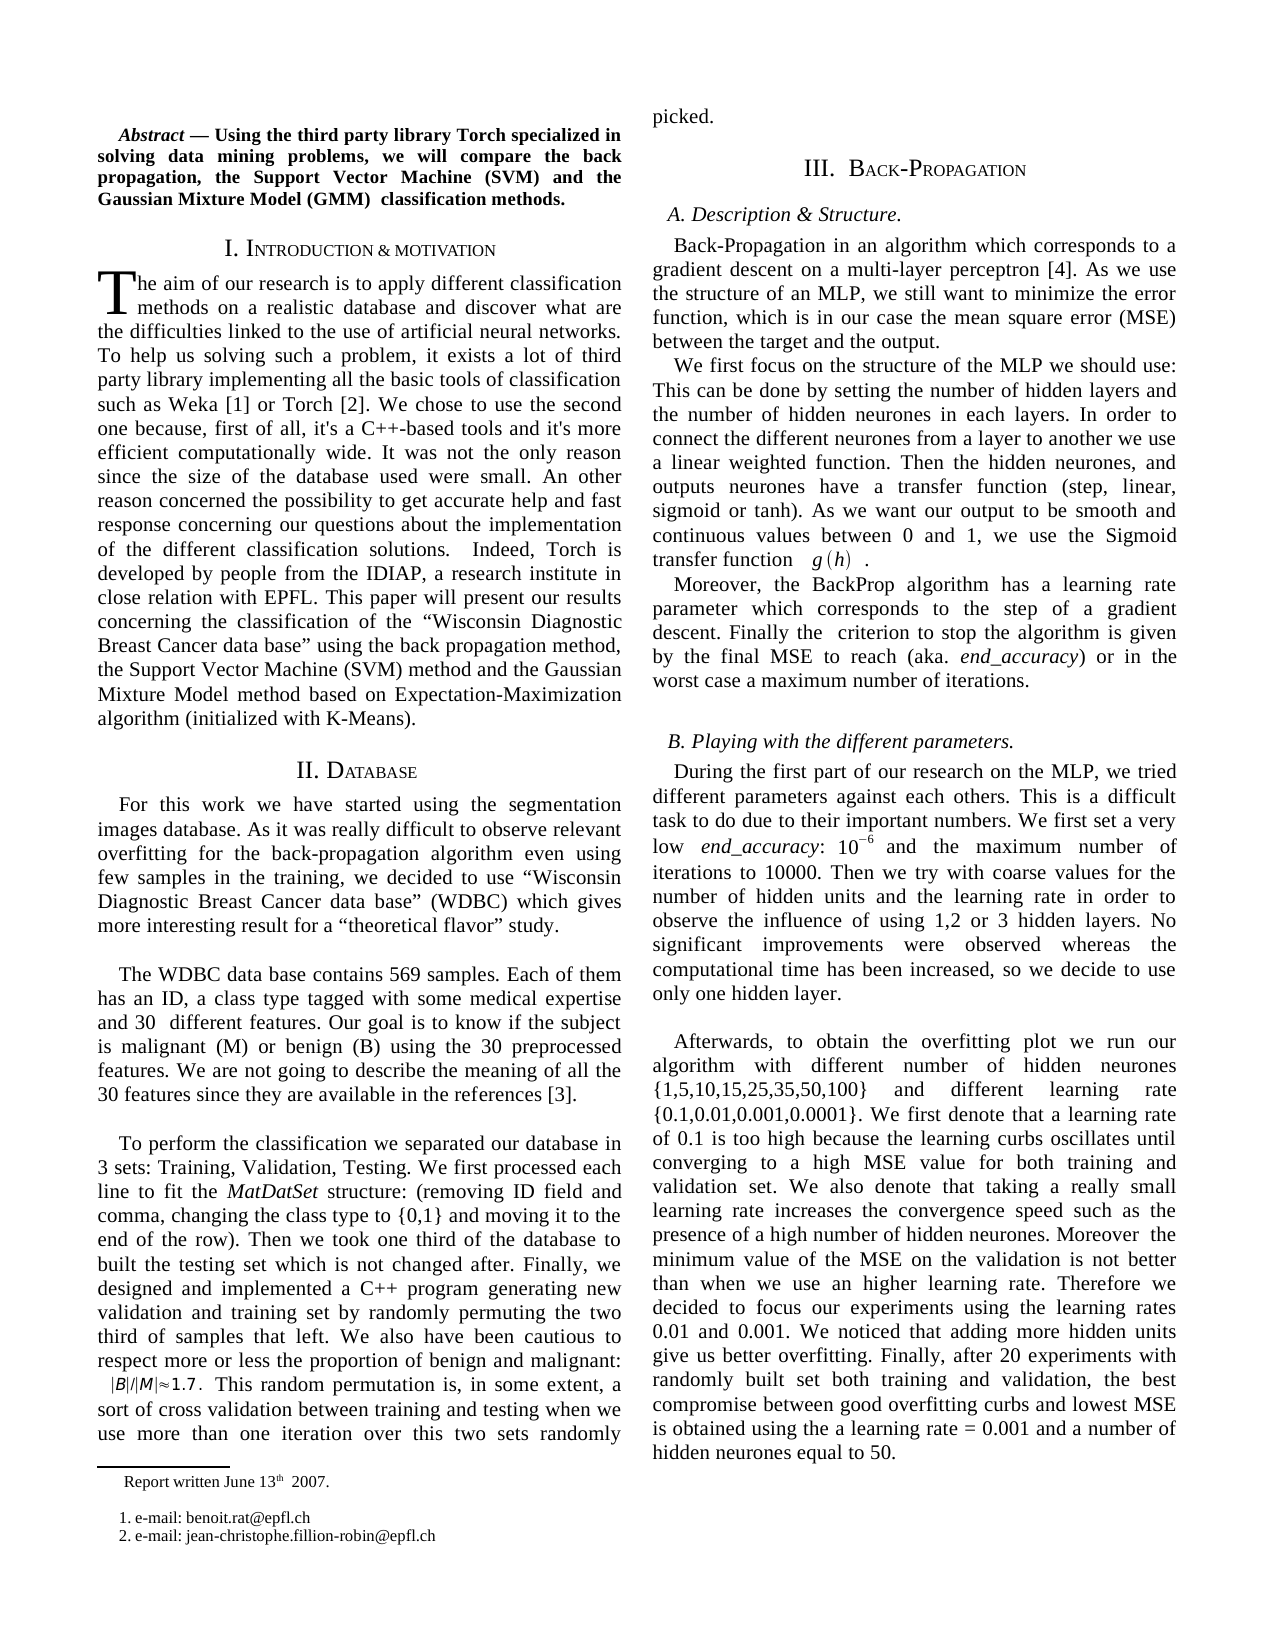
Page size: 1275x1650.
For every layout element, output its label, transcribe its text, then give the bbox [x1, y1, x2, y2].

text For this work we have started using the segmentation images database. As it was really difficult to observe relevant overfitting for the back-propagation algorithm even using few samples in the training, we decided to use “Wisconsin Diagnostic Breast Cancer data base” (WDBC) which gives more interesting result for a “theoretical flavor” study. [97, 793, 622, 937]
text The aim of our research is to apply different classification methods on a realistic database and discover what are the difficulties linked to the use of artificial neural networks. To help us solving such a problem, it exists a lot of third party library implementing all the basic tools of classification such as Weka [1] or Torch [2]. We chose to use the second one because, first of all, it's a C++-based tools and it's more efficient computationally wide. It was not the only reason since the size of the database used were small. An other reason concerned the possibility to get accurate help and fast response concerning our questions about the implementation of the different classification solutions. Indeed, Torch is developed by people from the IDIAP, a research institute in close relation with EPFL. This paper will present our results concerning the classification of the “Wisconsin Diagnostic Breast Cancer data base” using the back propagation method, the Support Vector Machine (SVM) method and the Gaussian Mixture Model method based on Expectation-Maximization algorithm (initialized with K-Means). [97, 272, 622, 729]
text picked. [652, 105, 1177, 128]
text 2. e-mail: jean-christophe.fillion-robin@epfl.ch [97, 1527, 622, 1545]
text Back-Propagation in an algorithm which corresponds to a gradient descent on a multi-layer perceptron [4]. As we use the structure of an MLP, we still want to minimize the error function, which is in our case the mean square error (MSE) between the target and the output. [652, 233, 1177, 353]
text We first focus on the structure of the MLP we should use: This can be done by setting the number of hidden layers and the number of hidden neurones in each layers. In order to connect the different neurones from a layer to another we use a linear weighted function. Then the hidden neurones, and outputs neurones have a transfer function (step, linear, sigmoid or tanh). As we want our output to be smooth and continuous values between 0 and 1, we use the Sigmoid transfer function . [652, 354, 1177, 571]
subtitle Playing with the different parameters. [667, 730, 1177, 753]
text Moreover, the BackProp algorithm has a learning rate parameter which corresponds to the step of a gradient descent. Finally the criterion to stop the algorithm is given by the final MSE to reach (aka. end_accuracy) or in the worst case a maximum number of iterations. [652, 572, 1177, 692]
subtitle Back-Propagation [652, 154, 1177, 182]
text Report written June 13th 2007. [97, 1473, 622, 1491]
text During the first part of our research on the MLP, we tried different parameters against each others. This is a difficult task to do due to their important numbers. We first set a very low end_accuracy:and the maximum number of iterations to 10000. Then we try with coarse values for the number of hidden units and the learning rate in order to observe the influence of using 1,2 or 3 hidden layers. No significant improvements were observed whereas the computational time has been increased, so we decide to use only one hidden layer. [652, 760, 1177, 1004]
subtitle Description & Structure. [667, 203, 1177, 226]
text 1. e-mail: benoit.rat@epfl.ch [97, 1509, 622, 1527]
text Afterwards, to obtain the overfitting plot we run our algorithm with different number of hidden neurones {1,5,10,15,25,35,50,100} and different learning rate {0.1,0.01,0.001,0.0001}. We first denote that a learning rate of 0.1 is too high because the learning curbs oscillates until converging to a high MSE value for both training and validation set. We also denote that taking a really small learning rate increases the convergence speed such as the presence of a high number of hidden neurones. Moreover the minimum value of the MSE on the validation is not better than when we use an higher learning rate. Therefore we decided to focus our experiments using the learning rates 0.01 and 0.001. We noticed that adding more hidden units give us better overfitting. Finally, after 20 experiments with randomly built set both training and validation, the best compromise between good overfitting curbs and lowest MSE is obtained using the a learning rate = 0.001 and a number of hidden neurones equal to 50. [652, 1030, 1177, 1464]
subtitle INTRODUCTION & MOTIVATION [97, 234, 622, 262]
text Abstract — Using the third party library Torch specialized in solving data mining problems, we will compare the back propagation, the Support Vector Machine (SVM) and the Gaussian Mixture Model (GMM) classification methods. [97, 125, 622, 209]
subtitle Database [97, 756, 622, 784]
text The WDBC data base contains 569 samples. Each of them has an ID, a class type tagged with some medical expertise and 30 different features. Our goal is to know if the subject is malignant (M) or benign (B) using the 30 preprocessed features. We are not going to describe the meaning of all the 30 features since they are available in the references [3]. [97, 962, 622, 1106]
text To perform the classification we separated our database in 3 sets: Training, Validation, Testing. We first processed each line to fit the MatDatSet structure: (removing ID field and comma, changing the class type to {0,1} and moving it to the end of the row). Then we took one third of the database to built the testing set which is not changed after. Finally, we designed and implemented a C++ program generating new validation and training set by randomly permuting the two third of samples that left. We also have been cautious to respect more or less the proportion of benign and malignant: This random permutation is, in some extent, a sort of cross validation between training and testing when we use more than one iteration over this two sets randomly [97, 1132, 622, 1444]
